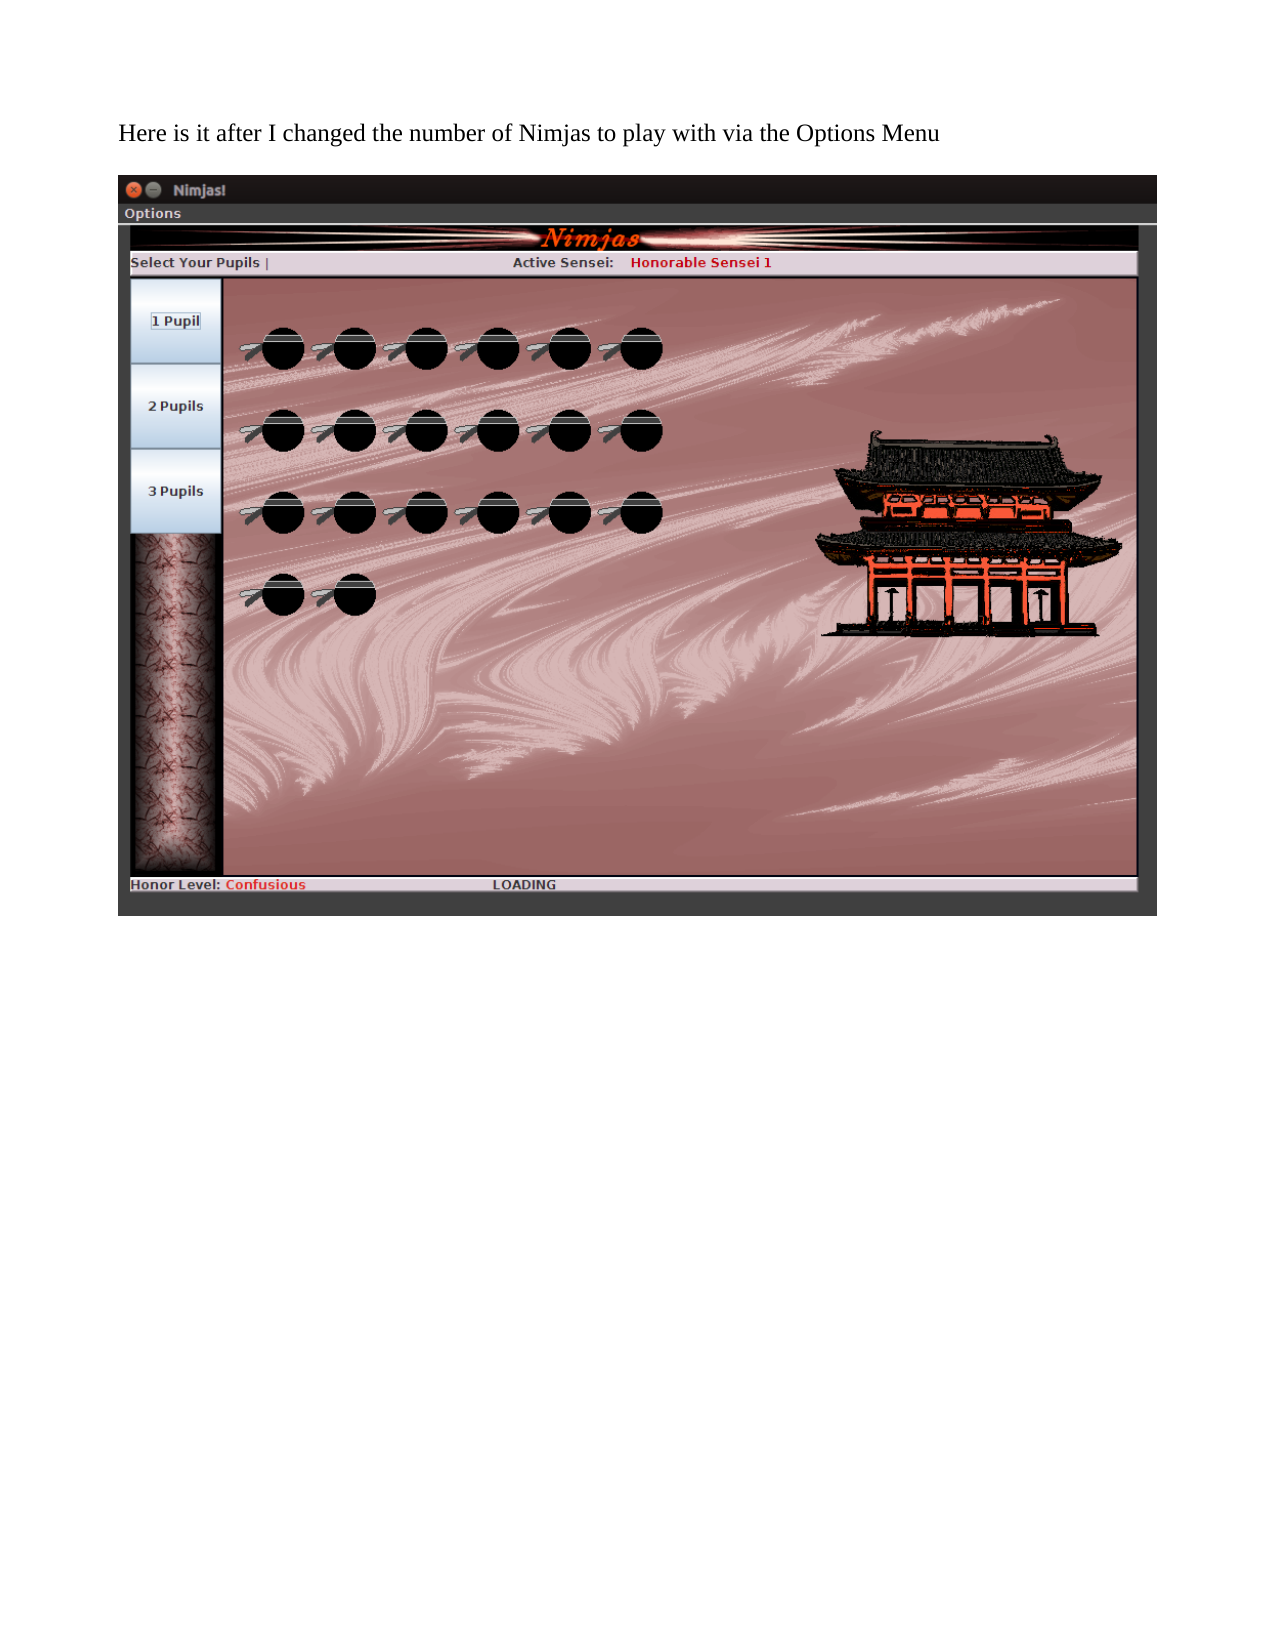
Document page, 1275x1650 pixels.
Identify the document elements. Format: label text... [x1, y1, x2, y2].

text Here is it after I changed the number of Nimjas to play with via the Options Menu [118, 118, 1157, 147]
picture [118, 175, 1157, 916]
